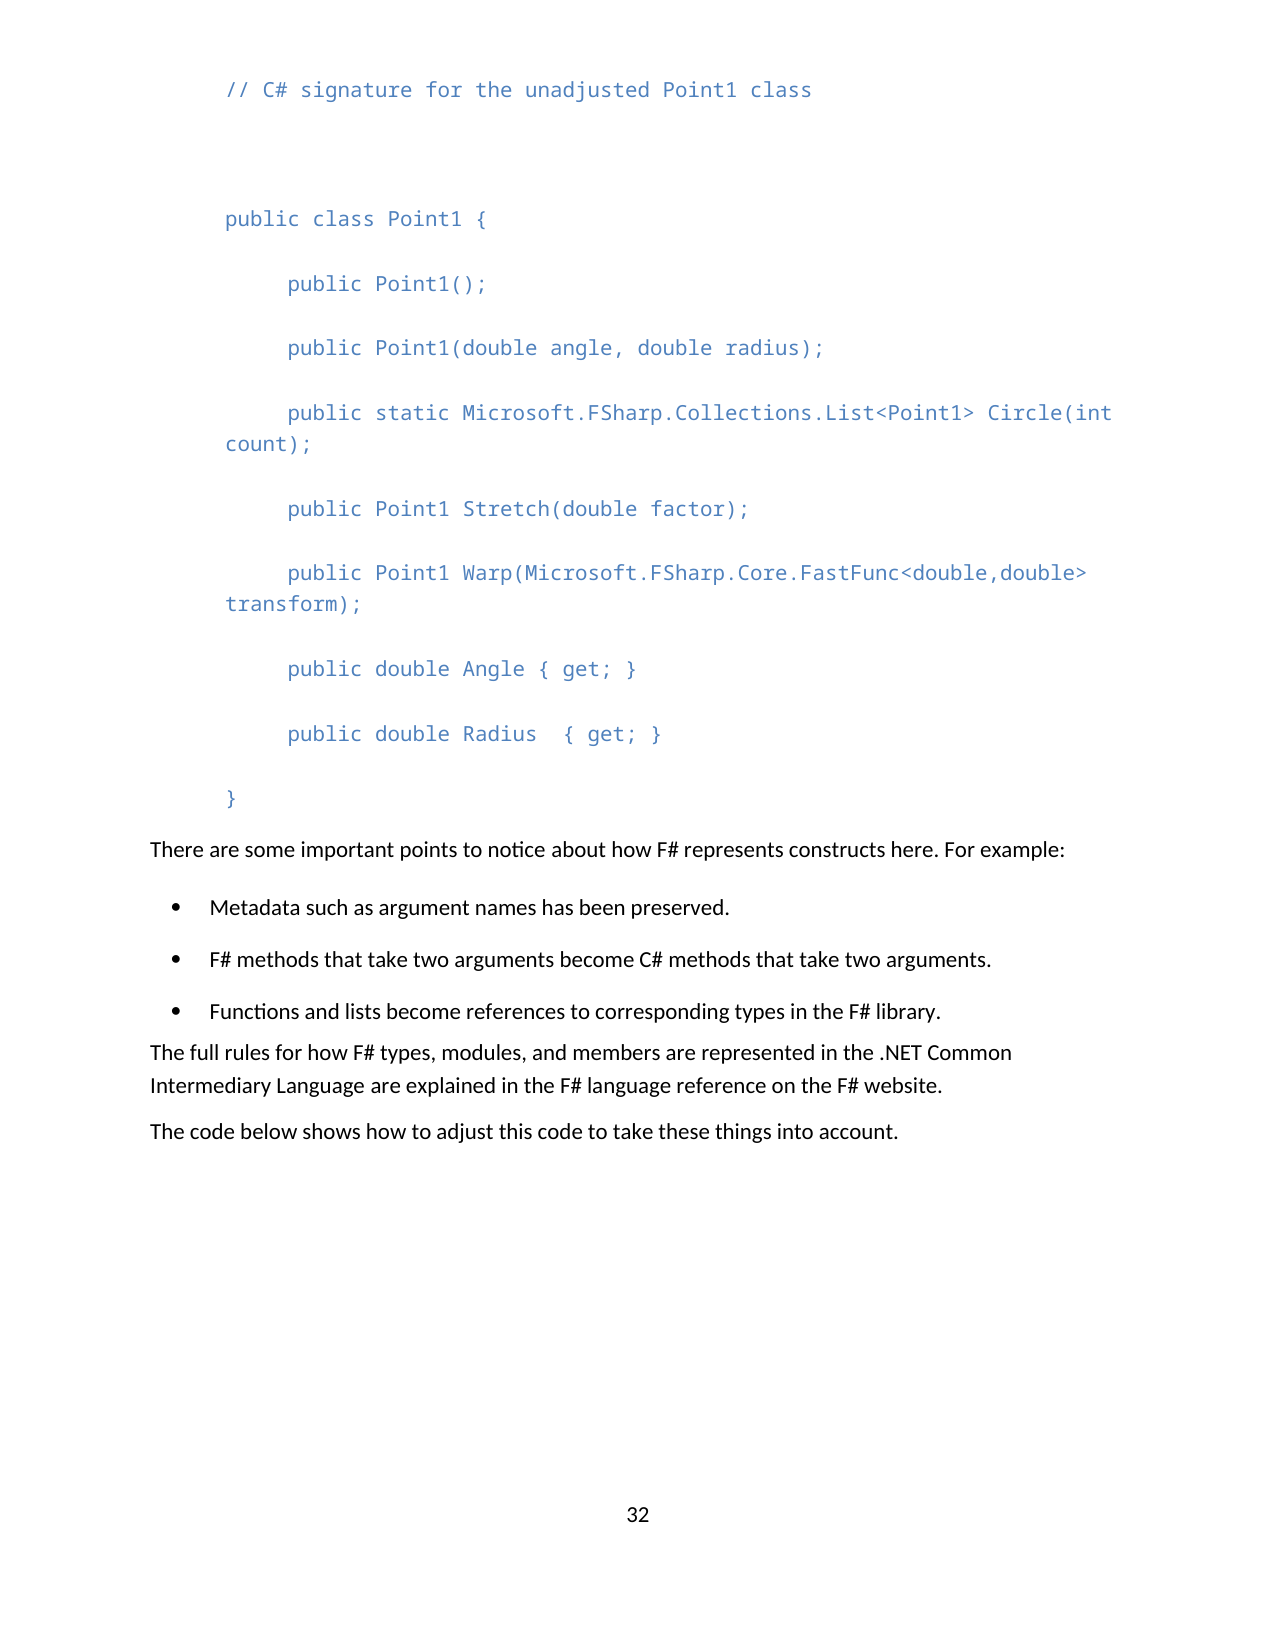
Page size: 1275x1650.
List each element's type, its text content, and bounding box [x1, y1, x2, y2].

text The full rules for how F# types, modules, and members are represented in the .NET Common Intermediary Language are explained in the F# language reference on the F# website. [150, 1038, 1125, 1099]
text The code below shows how to adjust this code to take these things into account. [150, 1117, 1125, 1145]
text public double Radius { get; } [225, 719, 1125, 747]
text public Point1(); [225, 269, 1125, 297]
list Functions and lists become references to corresponding types in the F# library. [172, 998, 1125, 1025]
text public Point1 Warp(Microsoft.FSharp.Core.FastFunc<double,double> transform); [225, 558, 1125, 618]
text public static Microsoft.FSharp.Collections.List<Point1> Circle(int count); [225, 398, 1125, 458]
text } [225, 783, 1125, 812]
text public double Angle { get; } [225, 654, 1125, 683]
list F# methods that take two arguments become C# methods that take two arguments. [172, 946, 1125, 973]
text // C# signature for the unadjusted Point1 class [225, 75, 1125, 103]
text public Point1(double angle, double radius); [225, 333, 1125, 362]
text There are some important points to notice about how F# represents constructs here. For example: [150, 835, 1125, 863]
list Metadata such as argument names has been preserved. [172, 894, 1125, 921]
text public class Point1 { [225, 204, 1125, 233]
text public Point1 Stretch(double factor); [225, 494, 1125, 522]
